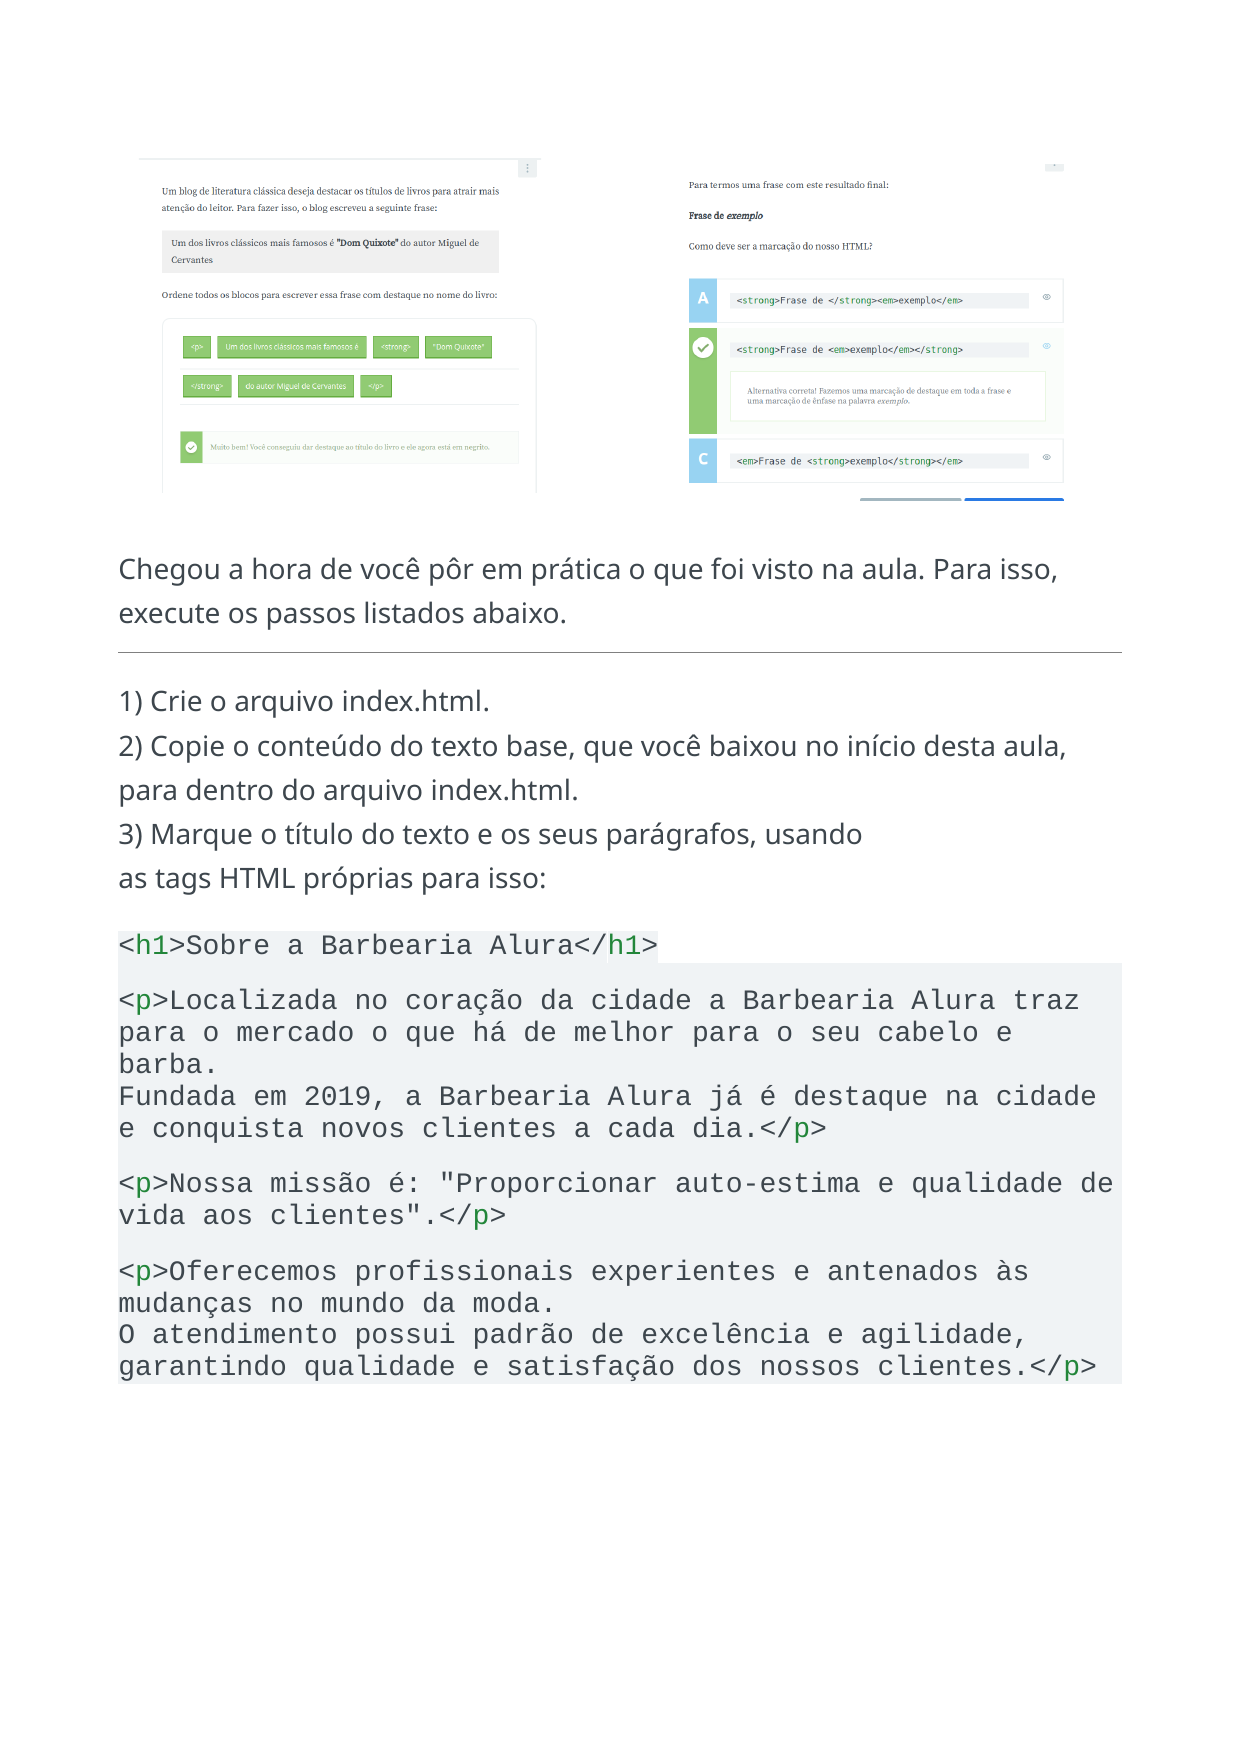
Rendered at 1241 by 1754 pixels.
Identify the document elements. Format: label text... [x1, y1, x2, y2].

text Chegou a hora de você pôr em prática o que foi visto na aula. Para isso, execute os passos listados abaixo. [118, 549, 1122, 632]
picture [278, 158, 542, 493]
text <p>Nossa missão é: "Proporcionar auto-estima e qualidade de vida aos clientes".</p> [118, 1169, 1122, 1233]
text 1) Crie o arquivo index.html. [118, 682, 1122, 720]
text 2) Copie o conteúdo do texto base, que você baixou no início desta aula, para dentro do arquivo index.html. [118, 726, 1122, 808]
text 3) Marque o título do texto e os seus parágrafos, usando as tags HTML próprias para isso: [118, 814, 1122, 896]
text <p>Localizada no coração da cidade a Barbearia Alura traz para o mercado o que há de melhor para o seu cabelo e barba. [118, 986, 1122, 1082]
picture [796, 164, 1075, 501]
text <p>Oferecemos profissionais experientes e antenados às mudanças no mundo da moda. [118, 1257, 1122, 1321]
text Fundada em 2019, a Barbearia Alura já é destaque na cidade e conquista novos clientes a cada dia.</p> [118, 1082, 1122, 1146]
text <h1>Sobre a Barbearia Alura</h1> [118, 931, 1122, 963]
text O atendimento possui padrão de excelência e agilidade, garantindo qualidade e satisfação dos nossos clientes.</p> [118, 1321, 1122, 1384]
